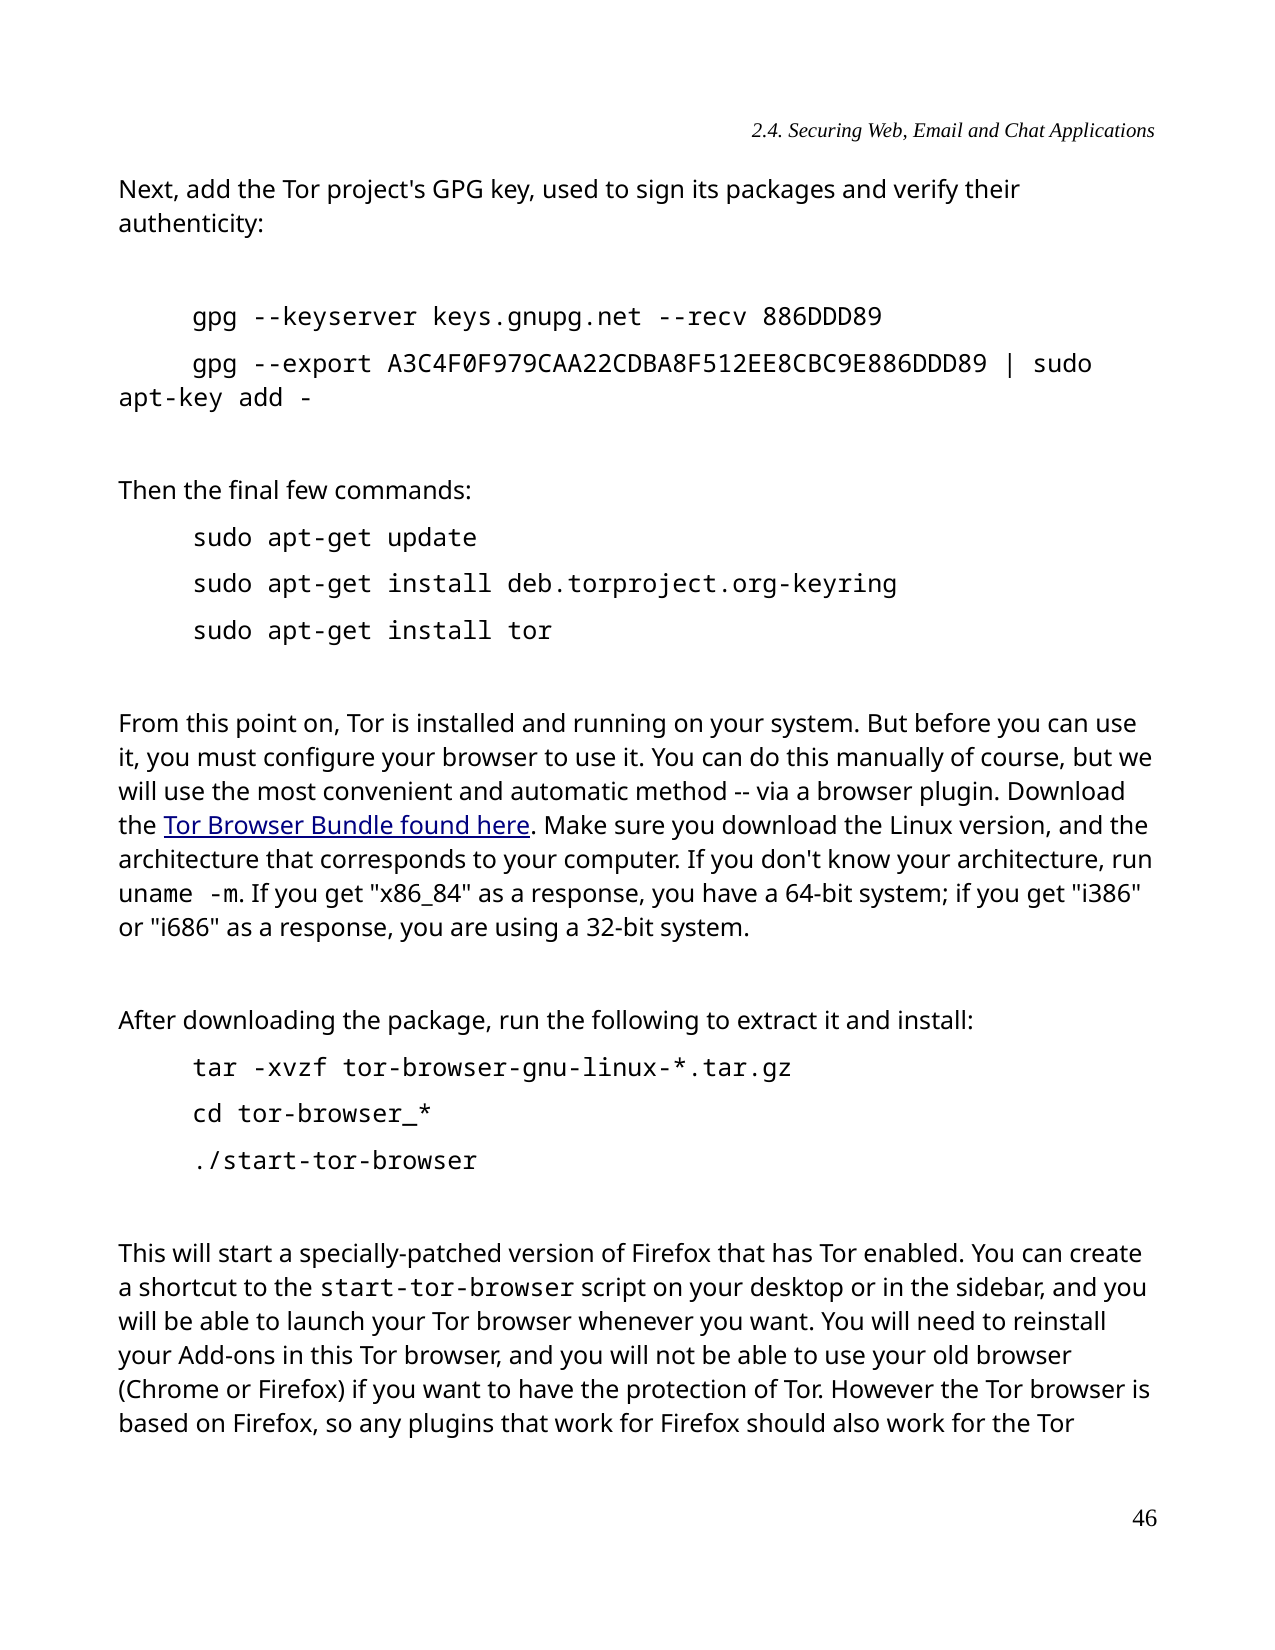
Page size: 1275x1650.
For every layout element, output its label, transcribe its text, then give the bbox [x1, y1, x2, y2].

text Next, add the Tor project's GPG key, used to sign its packages and verify their authenticity: [118, 172, 1157, 240]
text After downloading the package, run the following to extract it and install: [118, 1003, 1157, 1037]
text gpg --export A3C4F0F979CAA22CDBA8F512EE8CBC9E886DDD89 | sudo apt-key add - [118, 345, 1157, 413]
text cd tor-browser_* [118, 1096, 1157, 1130]
text gpg --keyserver keys.gnupg.net --recv 886DDD89 [118, 299, 1157, 333]
text From this point on, Tor is installed and running on your system. But before you can use it, you must configure your browser to use it. You can do this manually of course, but we will use the most convenient and automatic method -- via a browser plugin. Download the Tor Browser Bundle found here. Make sure you download the Linux version, and the architecture that corresponds to your computer. If you don't know your architecture, run uname -m. If you get "x86_84" as a response, you have a 64-bit system; if you get "i386" or "i686" as a response, you are using a 32-bit system. [118, 705, 1157, 944]
text ./start-tor-browser [118, 1143, 1157, 1177]
text sudo apt-get update [118, 519, 1157, 553]
text sudo apt-get install tor [118, 612, 1157, 646]
text tar -xvzf tor-browser-gnu-linux-*.tar.gz [118, 1049, 1157, 1083]
text This will start a specially-patched version of Firefox that has Tor enabled. You can create a shortcut to the start-tor-browser script on your desktop or in the sidebar, and you will be able to launch your Tor browser whenever you want. You will need to reinstall your Add-ons in this Tor browser, and you will not be able to use your old browser (Chrome or Firefox) if you want to have the protection of Tor. However the Tor browser is based on Firefox, so any plugins that work for Firefox should also work for the Tor [118, 1236, 1157, 1440]
text Then the final few commands: [118, 473, 1157, 507]
text sudo apt-get install deb.torproject.org-keyring [118, 566, 1157, 600]
